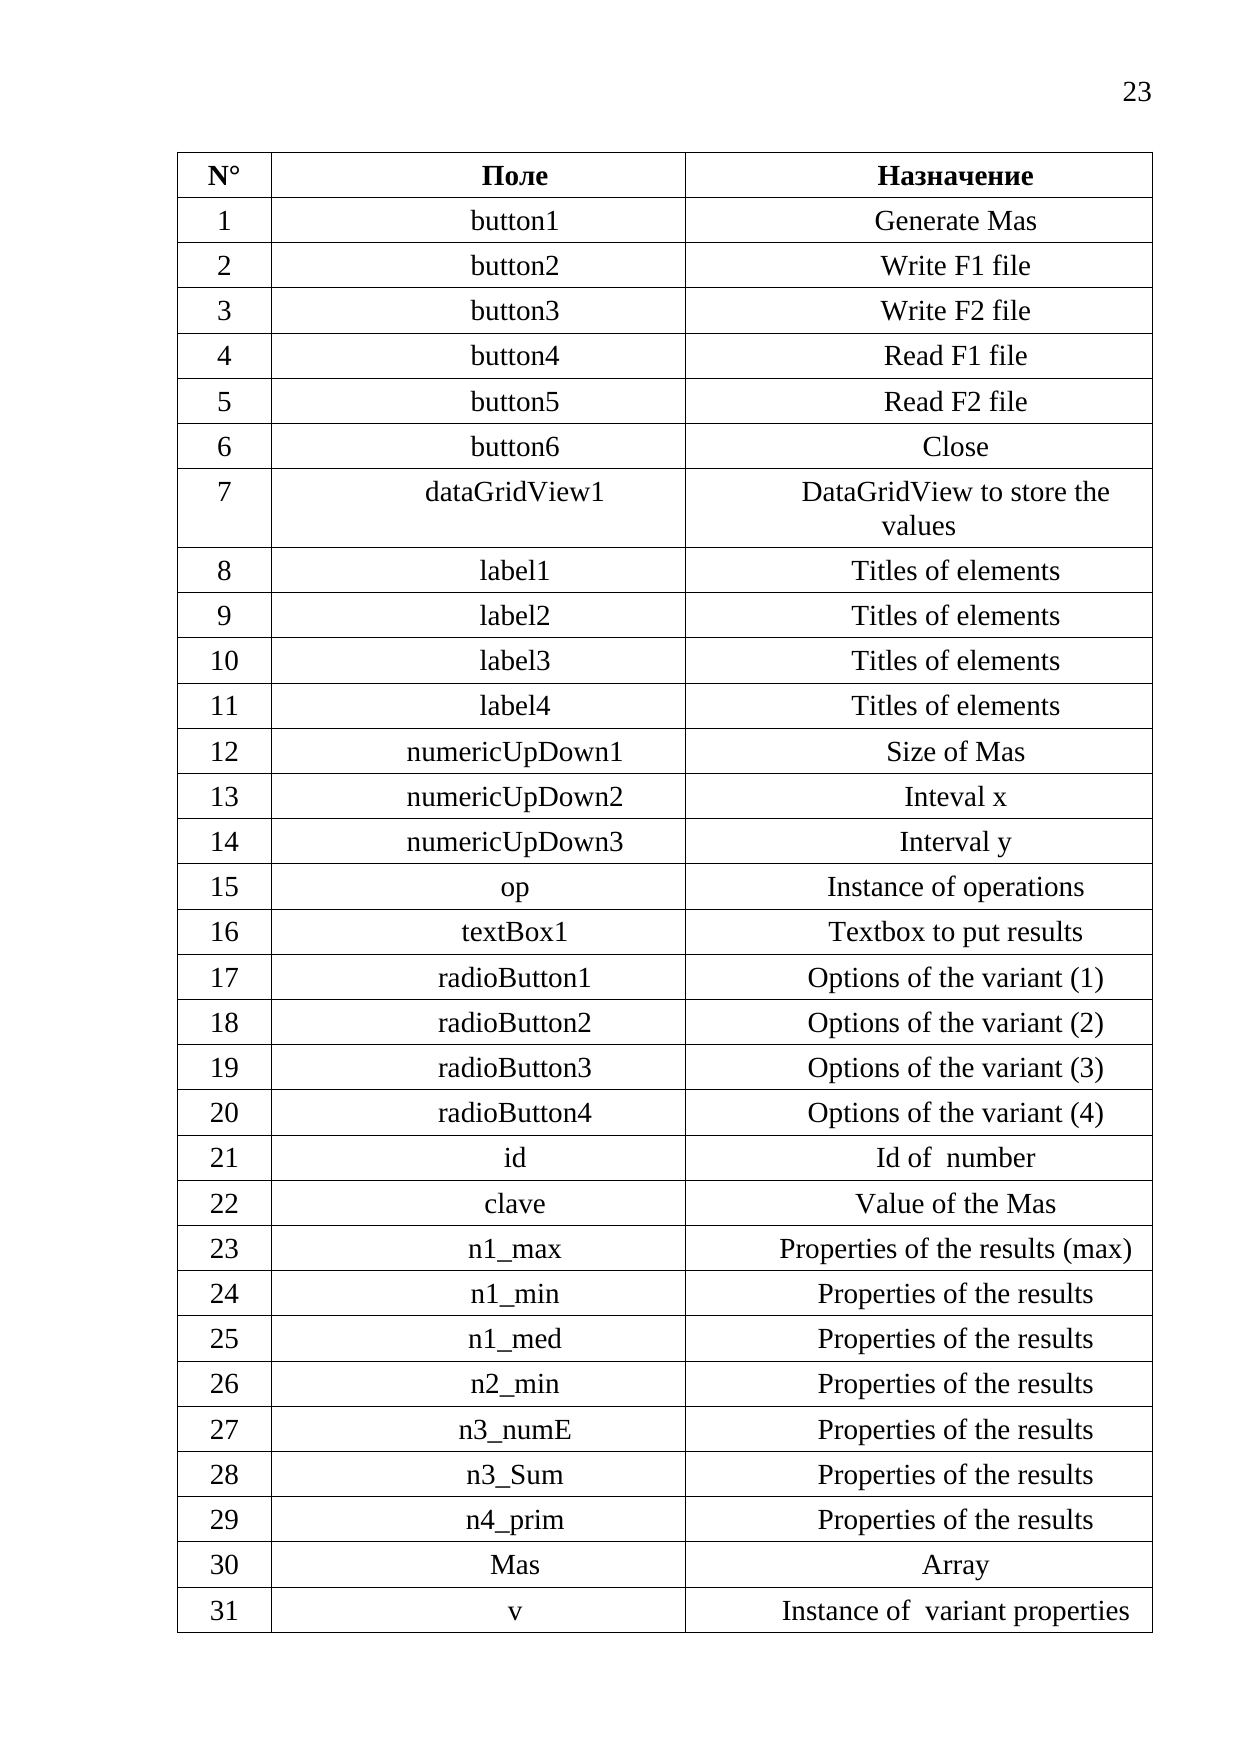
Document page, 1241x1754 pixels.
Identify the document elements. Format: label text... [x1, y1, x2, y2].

table_cell id [272, 1136, 685, 1180]
table_cell 16 [178, 910, 271, 954]
table_cell DataGridView to store the values [686, 469, 1152, 547]
table_cell 27 [178, 1407, 271, 1451]
table_cell Read F1 file [686, 334, 1152, 378]
table_cell Properties of the results [686, 1271, 1152, 1315]
table_cell 4 [178, 334, 271, 378]
table_cell Generate Mas [686, 198, 1152, 242]
table_cell n1_med [272, 1316, 685, 1361]
table_cell 26 [178, 1362, 271, 1406]
table_cell label3 [272, 638, 685, 682]
table_cell 17 [178, 955, 271, 999]
table_cell button2 [272, 243, 685, 287]
table_cell textBox1 [272, 910, 685, 954]
table_cell button6 [272, 424, 685, 468]
table_cell Instance of variant properties [686, 1588, 1152, 1632]
table_cell Titles of elements [686, 593, 1152, 637]
table_cell Titles of elements [686, 684, 1152, 728]
table_cell 31 [178, 1588, 271, 1632]
table_cell 8 [178, 548, 271, 592]
table_cell 7 [178, 469, 271, 547]
table_cell 1 [178, 198, 271, 242]
table_cell 14 [178, 819, 271, 863]
table_cell radioButton3 [272, 1045, 685, 1089]
table_cell numericUpDown2 [272, 774, 685, 818]
table_cell Properties of the results [686, 1407, 1152, 1451]
table_cell v [272, 1588, 685, 1632]
table_cell Options of the variant (2) [686, 1000, 1152, 1044]
table_cell 11 [178, 684, 271, 728]
table_cell 20 [178, 1090, 271, 1134]
table_cell 10 [178, 638, 271, 682]
table_cell clave [272, 1181, 685, 1225]
table_cell Properties of the results [686, 1362, 1152, 1406]
table_cell Write F1 file [686, 243, 1152, 287]
table_cell Read F2 file [686, 379, 1152, 423]
table_cell Properties of the results [686, 1452, 1152, 1496]
table_cell op [272, 864, 685, 908]
table_cell Interval y [686, 819, 1152, 863]
table_cell Write F2 file [686, 288, 1152, 332]
table_cell n4_prim [272, 1497, 685, 1541]
table_cell Array [686, 1542, 1152, 1587]
table_cell numericUpDown1 [272, 729, 685, 773]
table_cell Properties of the results [686, 1316, 1152, 1361]
table_cell label2 [272, 593, 685, 637]
table_cell radioButton2 [272, 1000, 685, 1044]
table_cell Mas [272, 1542, 685, 1587]
table_cell radioButton4 [272, 1090, 685, 1134]
table_cell Close [686, 424, 1152, 468]
table_cell button1 [272, 198, 685, 242]
table_cell 18 [178, 1000, 271, 1044]
table_cell 3 [178, 288, 271, 332]
table_cell radioButton1 [272, 955, 685, 999]
table_cell Titles of elements [686, 548, 1152, 592]
table_cell n3_Sum [272, 1452, 685, 1496]
table_cell n3_numE [272, 1407, 685, 1451]
table_cell 9 [178, 593, 271, 637]
table_cell 22 [178, 1181, 271, 1225]
table_cell Instance of operations [686, 864, 1152, 908]
table_cell 30 [178, 1542, 271, 1587]
table_cell label1 [272, 548, 685, 592]
table_cell numericUpDown3 [272, 819, 685, 863]
table_cell 6 [178, 424, 271, 468]
table_cell 25 [178, 1316, 271, 1361]
table_cell 2 [178, 243, 271, 287]
table_cell 12 [178, 729, 271, 773]
table_cell Properties of the results (max) [686, 1226, 1152, 1270]
table_cell Inteval x [686, 774, 1152, 818]
table_cell button4 [272, 334, 685, 378]
table_cell Options of the variant (3) [686, 1045, 1152, 1089]
table_header Назначение [686, 153, 1152, 197]
table_cell Titles of elements [686, 638, 1152, 682]
table_cell Textbox to put results [686, 910, 1152, 954]
table_cell 19 [178, 1045, 271, 1089]
table_cell Options of the variant (1) [686, 955, 1152, 999]
table_cell label4 [272, 684, 685, 728]
table_cell 23 [178, 1226, 271, 1270]
table_cell 5 [178, 379, 271, 423]
table_cell Options of the variant (4) [686, 1090, 1152, 1134]
table_cell n1_min [272, 1271, 685, 1315]
table_cell button5 [272, 379, 685, 423]
table_cell 13 [178, 774, 271, 818]
table_cell 24 [178, 1271, 271, 1315]
table_cell n1_max [272, 1226, 685, 1270]
table_cell Size of Mas [686, 729, 1152, 773]
table_cell Properties of the results [686, 1497, 1152, 1541]
table_cell 21 [178, 1136, 271, 1180]
table_header Поле [272, 153, 685, 197]
table_cell dataGridView1 [272, 469, 685, 547]
table_header N° [178, 153, 271, 197]
table_cell 29 [178, 1497, 271, 1541]
table_cell 28 [178, 1452, 271, 1496]
table_cell 15 [178, 864, 271, 908]
table_cell Value of the Mas [686, 1181, 1152, 1225]
table_cell Id of number [686, 1136, 1152, 1180]
table_cell n2_min [272, 1362, 685, 1406]
table_cell button3 [272, 288, 685, 332]
